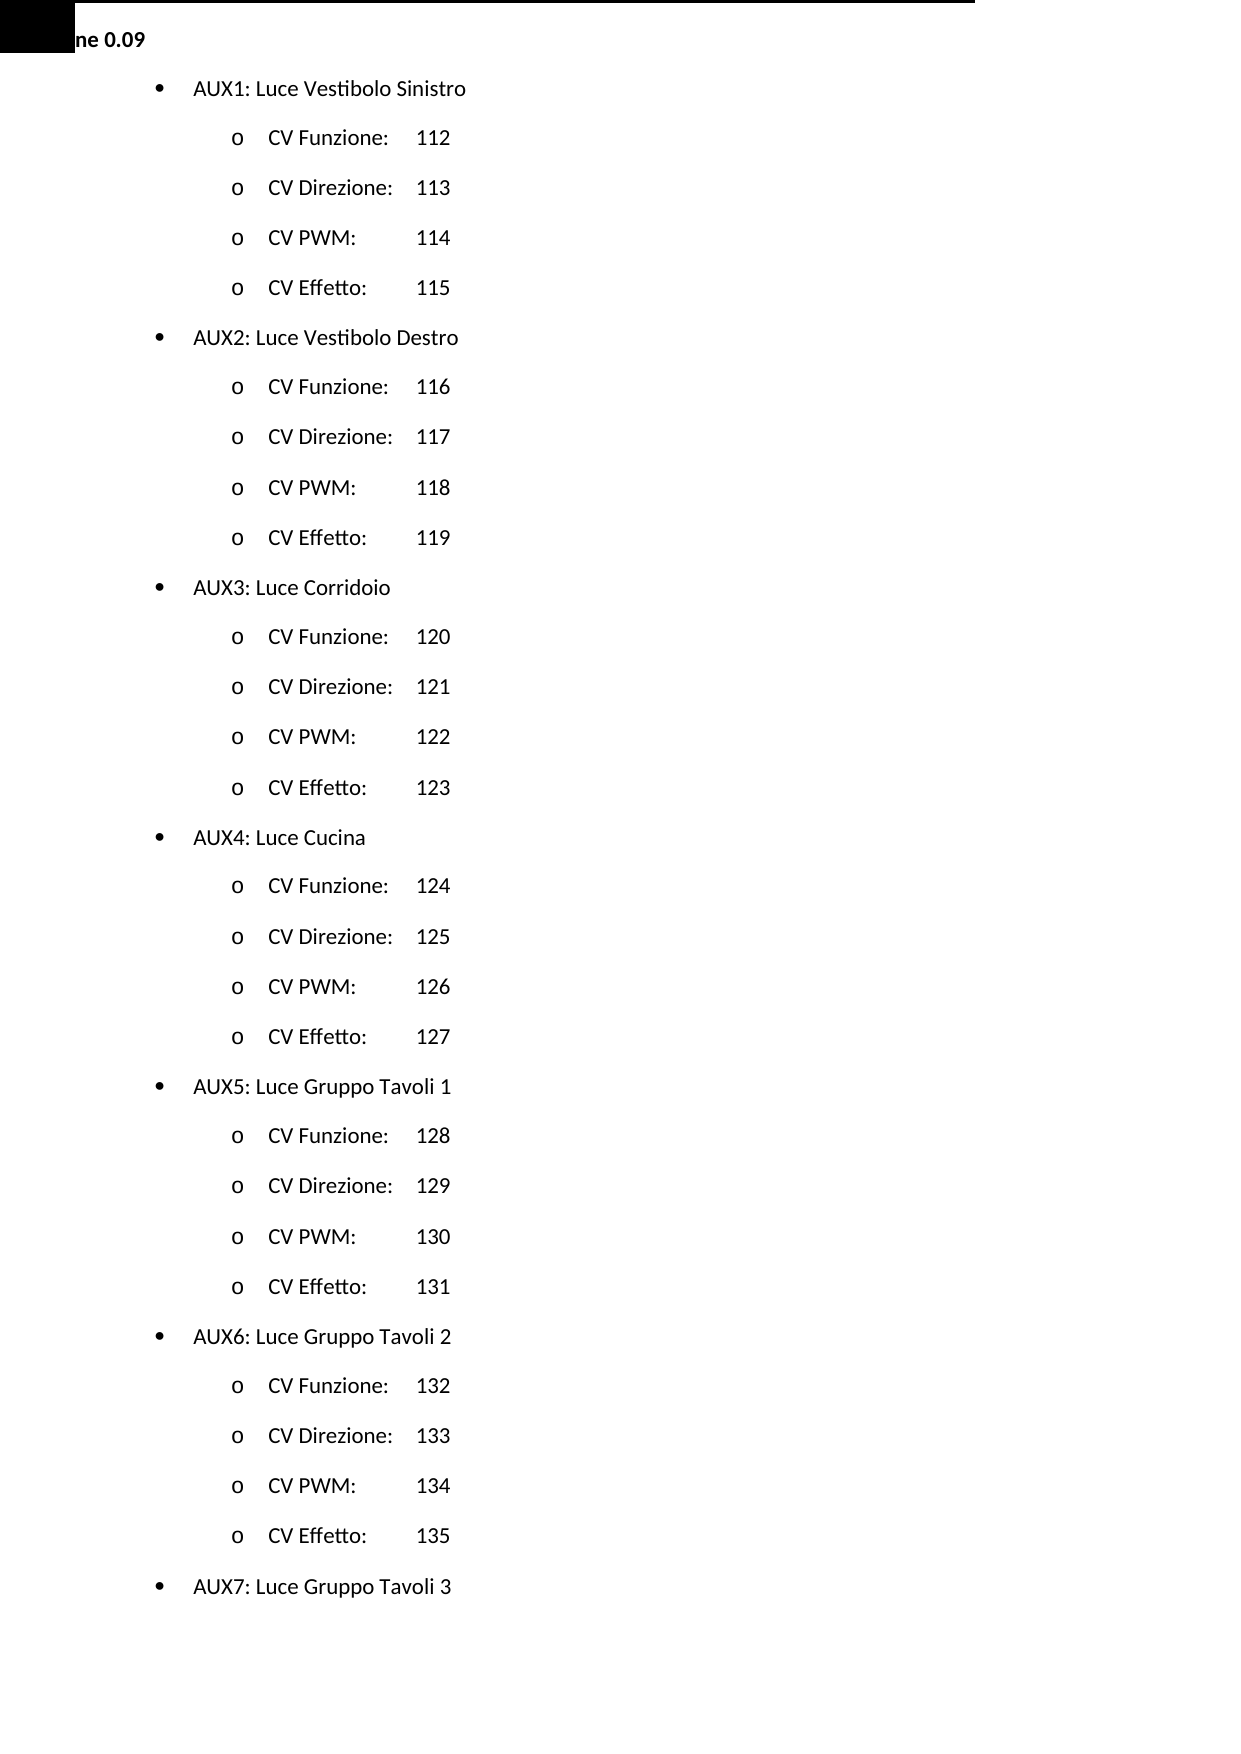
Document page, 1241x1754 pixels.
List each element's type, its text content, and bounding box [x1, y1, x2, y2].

list CV Direzione: 121 [231, 672, 1122, 701]
list CV PWM: 126 [231, 972, 1122, 1001]
list CV Effetto: 123 [231, 773, 1122, 802]
list CV PWM: 122 [231, 722, 1122, 752]
list CV PWM: 130 [231, 1222, 1122, 1251]
list CV PWM: 114 [231, 223, 1122, 252]
list CV Funzione: 120 [231, 622, 1122, 651]
list AUX2: Luce Vestibolo Destro [156, 323, 1122, 351]
list AUX5: Luce Gruppo Tavoli 1 [156, 1072, 1122, 1101]
list CV Direzione: 117 [231, 422, 1122, 452]
list CV Effetto: 127 [231, 1022, 1122, 1051]
list CV Funzione: 128 [231, 1121, 1122, 1151]
list CV Funzione: 116 [231, 372, 1122, 401]
list CV Direzione: 133 [231, 1421, 1122, 1450]
list CV PWM: 134 [231, 1471, 1122, 1501]
list CV Effetto: 119 [231, 523, 1122, 552]
list AUX3: Luce Corridoio [156, 573, 1122, 601]
list AUX7: Luce Gruppo Tavoli 3 [156, 1572, 1122, 1600]
list CV Direzione: 113 [231, 173, 1122, 202]
list CV Funzione: 112 [231, 123, 1122, 152]
list CV Funzione: 132 [231, 1371, 1122, 1400]
list AUX4: Luce Cucina [156, 823, 1122, 851]
list CV PWM: 118 [231, 473, 1122, 502]
list AUX1: Luce Vestibolo Sinistro [156, 74, 1122, 102]
list CV Effetto: 115 [231, 273, 1122, 302]
list CV Effetto: 131 [231, 1272, 1122, 1301]
list AUX6: Luce Gruppo Tavoli 2 [156, 1322, 1122, 1350]
list CV Direzione: 129 [231, 1172, 1122, 1201]
list CV Direzione: 125 [231, 922, 1122, 951]
list CV Effetto: 135 [231, 1522, 1122, 1551]
list CV Funzione: 124 [231, 872, 1122, 901]
